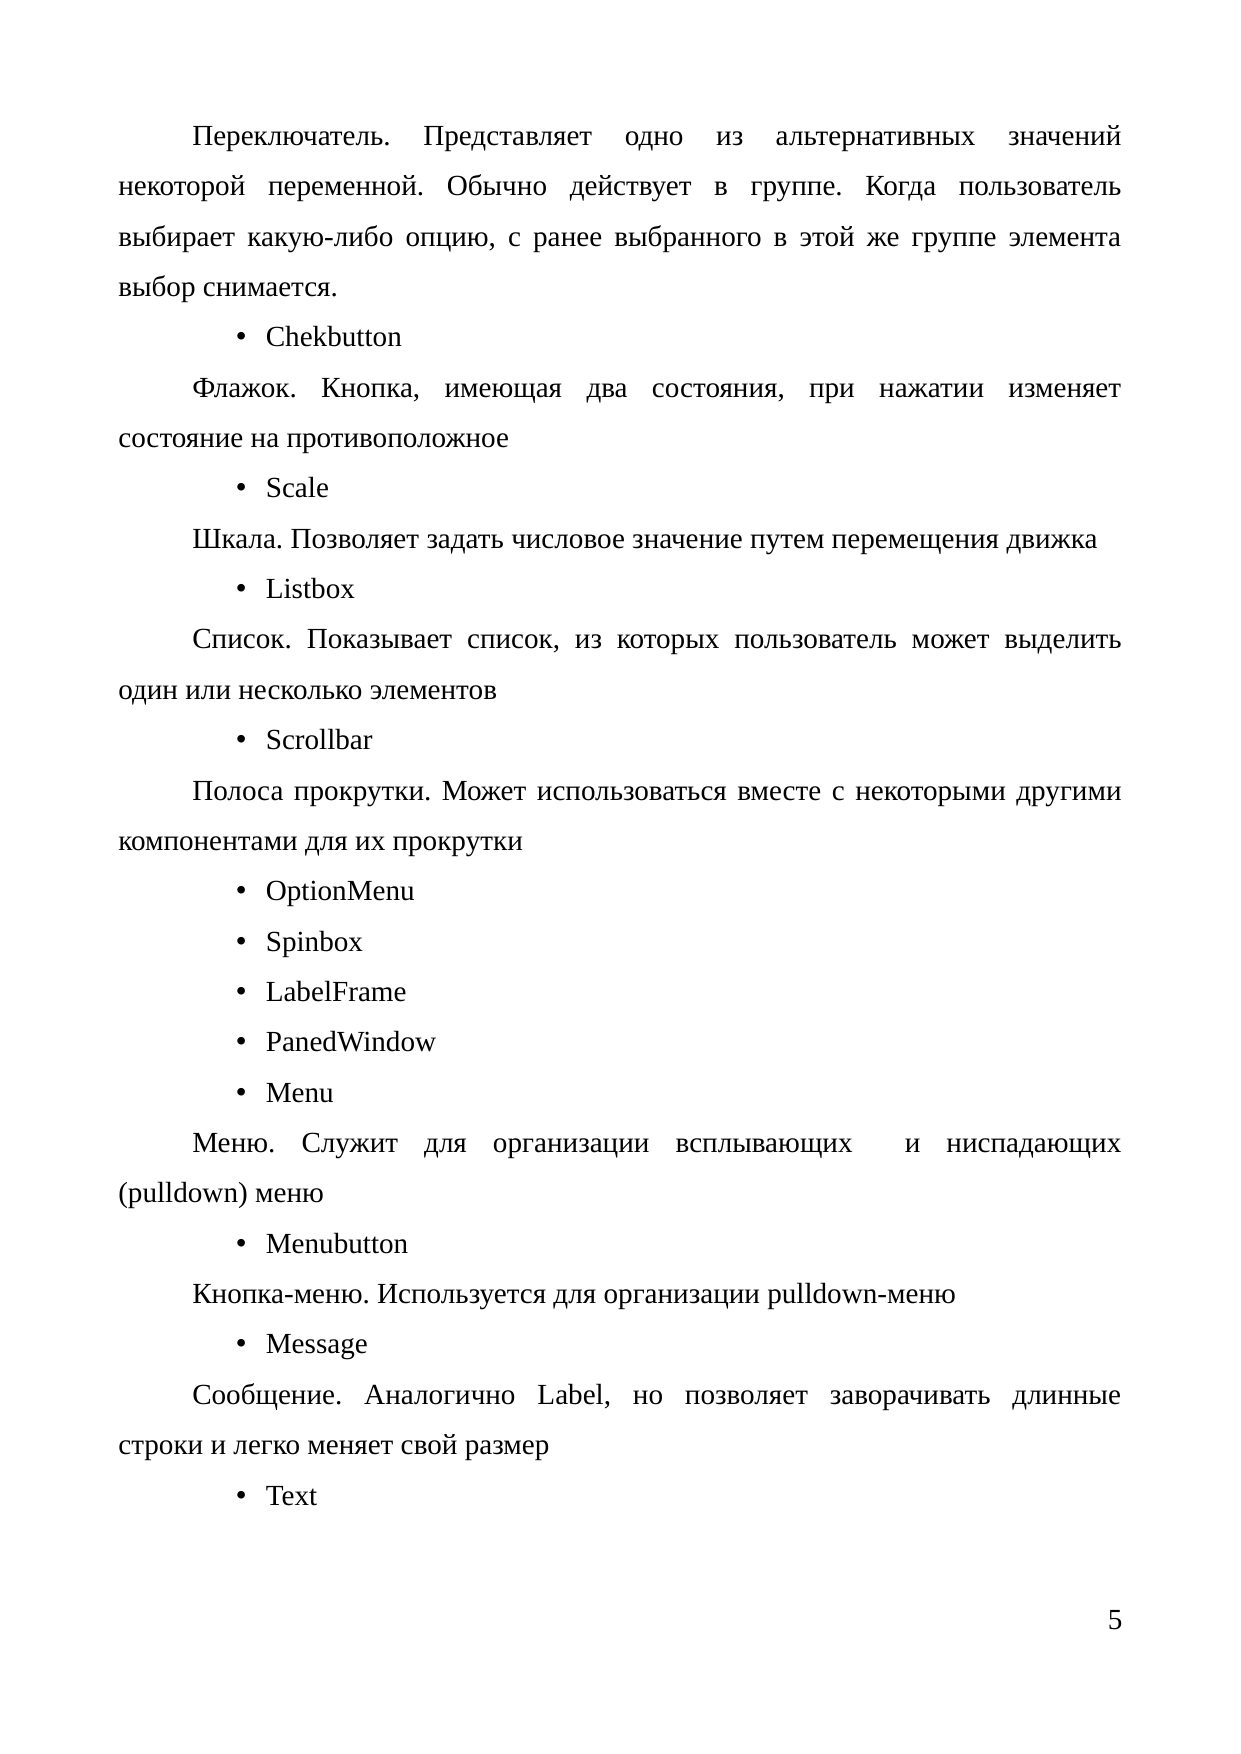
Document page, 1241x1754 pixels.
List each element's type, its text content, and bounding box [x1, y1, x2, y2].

list Scale [162, 470, 1122, 504]
text Переключатель. Представляет одно из альтернативных значений некоторой переменной. Обычно действует в группе. Когда пользователь выбирает какую-либо опцию, с ранее выбранного в этой же группе элемента выбор снимается. [118, 118, 1122, 303]
list Listbox [162, 571, 1122, 605]
list Spinbox [162, 924, 1122, 957]
text Флажок. Кнопка, имеющая два состояния, при нажатии изменяет состояние на противоположное [118, 370, 1122, 454]
list Menubutton [162, 1226, 1122, 1259]
list Message [162, 1327, 1122, 1360]
list OptionMenu [162, 873, 1122, 907]
list LabelFrame [162, 974, 1122, 1008]
text Список. Показывает список, из которых пользователь может выделить один или несколько элементов [118, 622, 1122, 705]
list Scrollbar [162, 722, 1122, 756]
list Chekbutton [162, 319, 1122, 353]
list PanedWindow [162, 1024, 1122, 1058]
text Полоса прокрутки. Может использоваться вместе с некоторыми другими компонентами для их прокрутки [118, 773, 1122, 856]
list Menu [162, 1075, 1122, 1108]
text Сообщение. Аналогично Label, но позволяет заворачивать длинные строки и легко меняет свой размер [118, 1377, 1122, 1461]
text Шкала. Позволяет задать числовое значение путем перемещения движка [118, 521, 1122, 554]
list Text [162, 1478, 1122, 1511]
text Кнопка-меню. Используется для организации pulldown-меню [118, 1276, 1122, 1310]
text Меню. Служит для организации всплывающих и ниспадающих (pulldown) меню [118, 1125, 1122, 1209]
